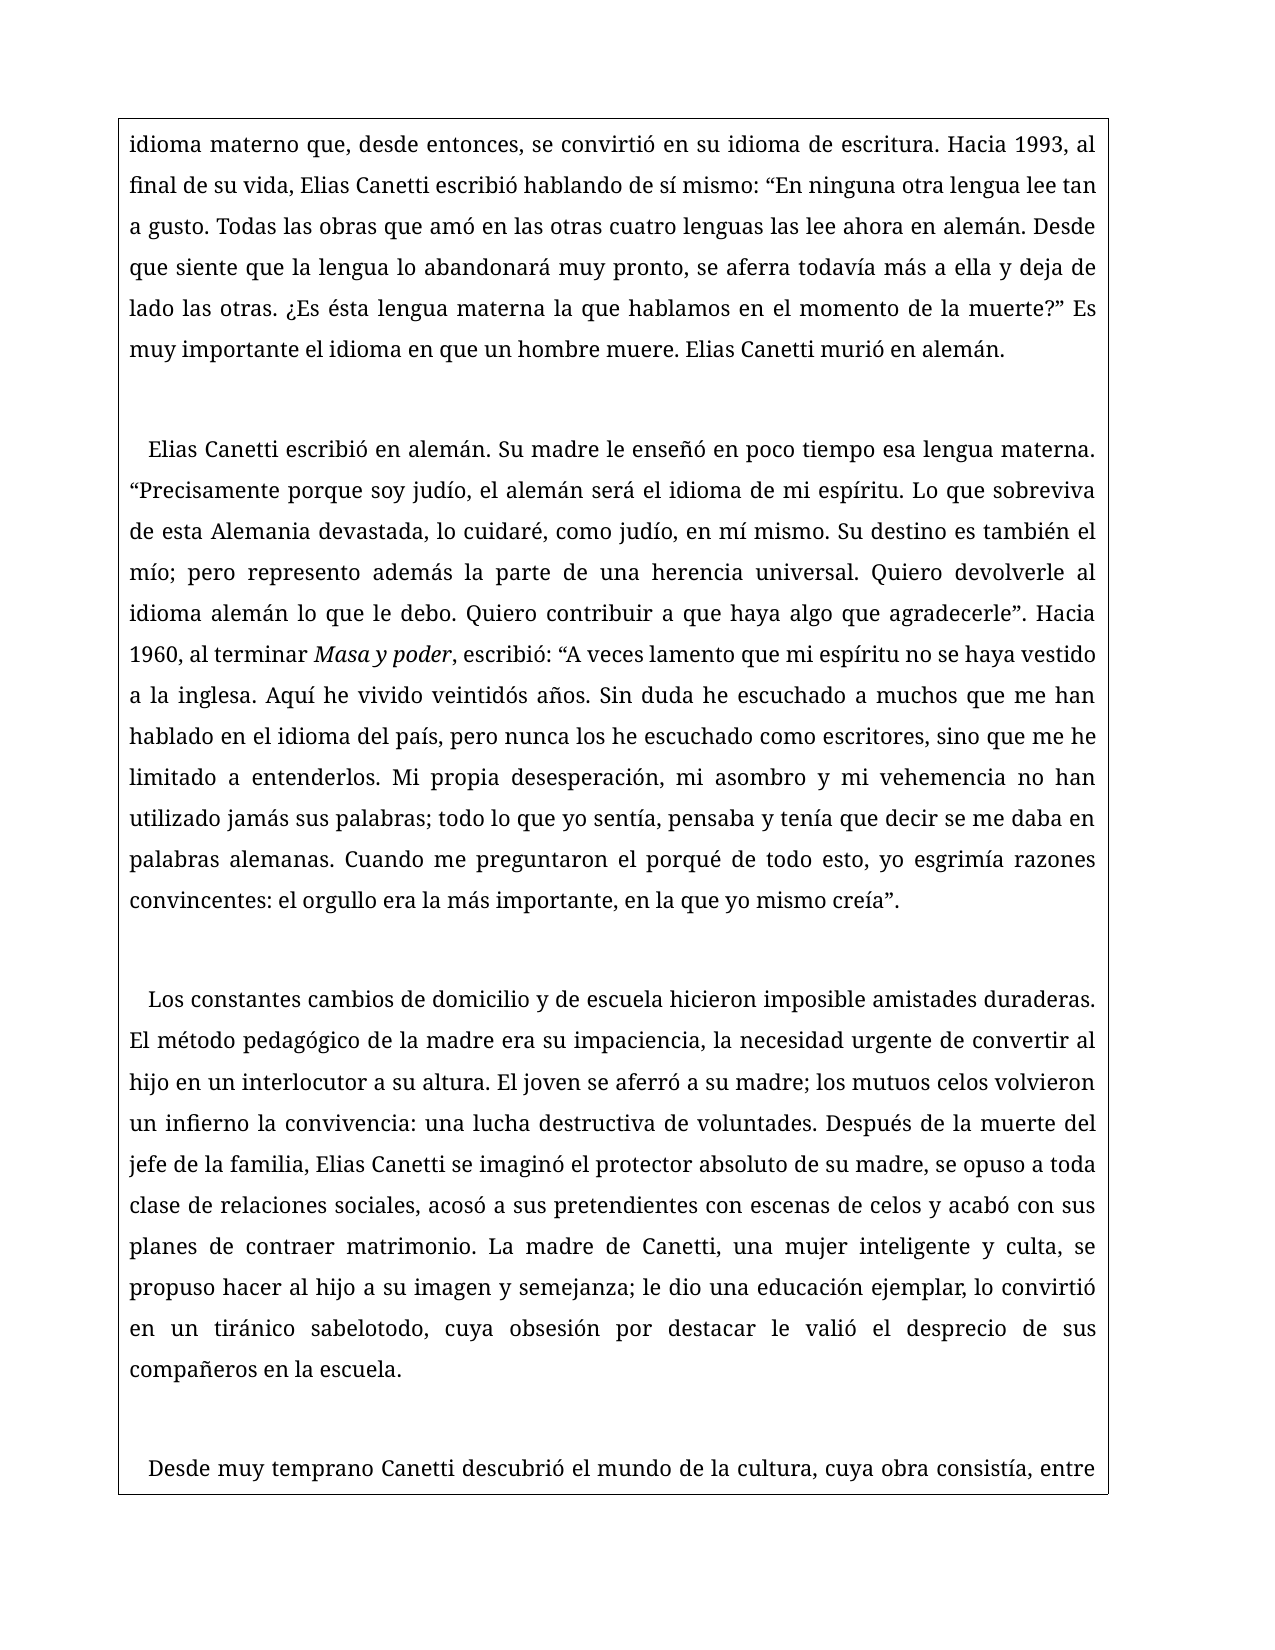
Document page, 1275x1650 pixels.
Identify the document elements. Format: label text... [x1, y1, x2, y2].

table_cell idioma materno que, desde entonces, se convirtió en su idioma de escritura. Hacia 1993, al final de su vida, Elias Canetti escribió hablando de sí mismo: “En ninguna otra lengua lee tan a gusto. Todas las obras que amó en las otras cuatro lenguas las lee ahora en alemán. Desde que siente que la lengua lo abandonará muy pronto, se aferra todavía más a ella y deja de lado las otras. ¿Es ésta lengua materna la que hablamos en el momento de la muerte?” Es muy importante el idioma en que un hombre muere. Elias Canetti murió en alemán. Elias Canetti escribió en alemán. Su madre le enseñó en poco tiempo esa lengua materna. “Precisamente porque soy judío, el alemán será el idioma de mi espíritu. Lo que sobreviva de esta Alemania devastada, lo cuidaré, como judío, en mí mismo. Su destino es también el mío; pero represento además la parte de una herencia universal. Quiero devolverle al idioma alemán lo que le debo. Quiero contribuir a que haya algo que agradecerle”. Hacia 1960, al terminar Masa y poder, escribió: “A veces lamento que mi espíritu no se haya vestido a la inglesa. Aquí he vivido veintidós años. Sin duda he escuchado a muchos que me han hablado en el idioma del país, pero nunca los he escuchado como escritores, sino que me he limitado a entenderlos. Mi propia desesperación, mi asombro y mi vehemencia no han utilizado jamás sus palabras; todo lo que yo sentía, pensaba y tenía que decir se me daba en palabras alemanas. Cuando me preguntaron el porqué de todo esto, yo esgrimía razones convincentes: el orgullo era la más importante, en la que yo mismo creía”. Los constantes cambios de domicilio y de escuela hicieron imposible amistades duraderas. El método pedagógico de la madre era su impaciencia, la necesidad urgente de convertir al hijo en un interlocutor a su altura. El joven se aferró a su madre; los mutuos celos volvieron un infierno la convivencia: una lucha destructiva de voluntades. Después de la muerte del jefe de la familia, Elias Canetti se imaginó el protector absoluto de su madre, se opuso a toda clase de relaciones sociales, acosó a sus pretendientes con escenas de celos y acabó con sus planes de contraer matrimonio. La madre de Canetti, una mujer inteligente y culta, se propuso hacer al hijo a su imagen y semejanza; le dio una educación ejemplar, lo convirtió en un tiránico sabelotodo, cuya obsesión por destacar le valió el desprecio de sus compañeros en la escuela. Desde muy temprano Canetti descubrió el mundo de la cultura, cuya obra consistía, entre [119, 119, 1108, 1494]
